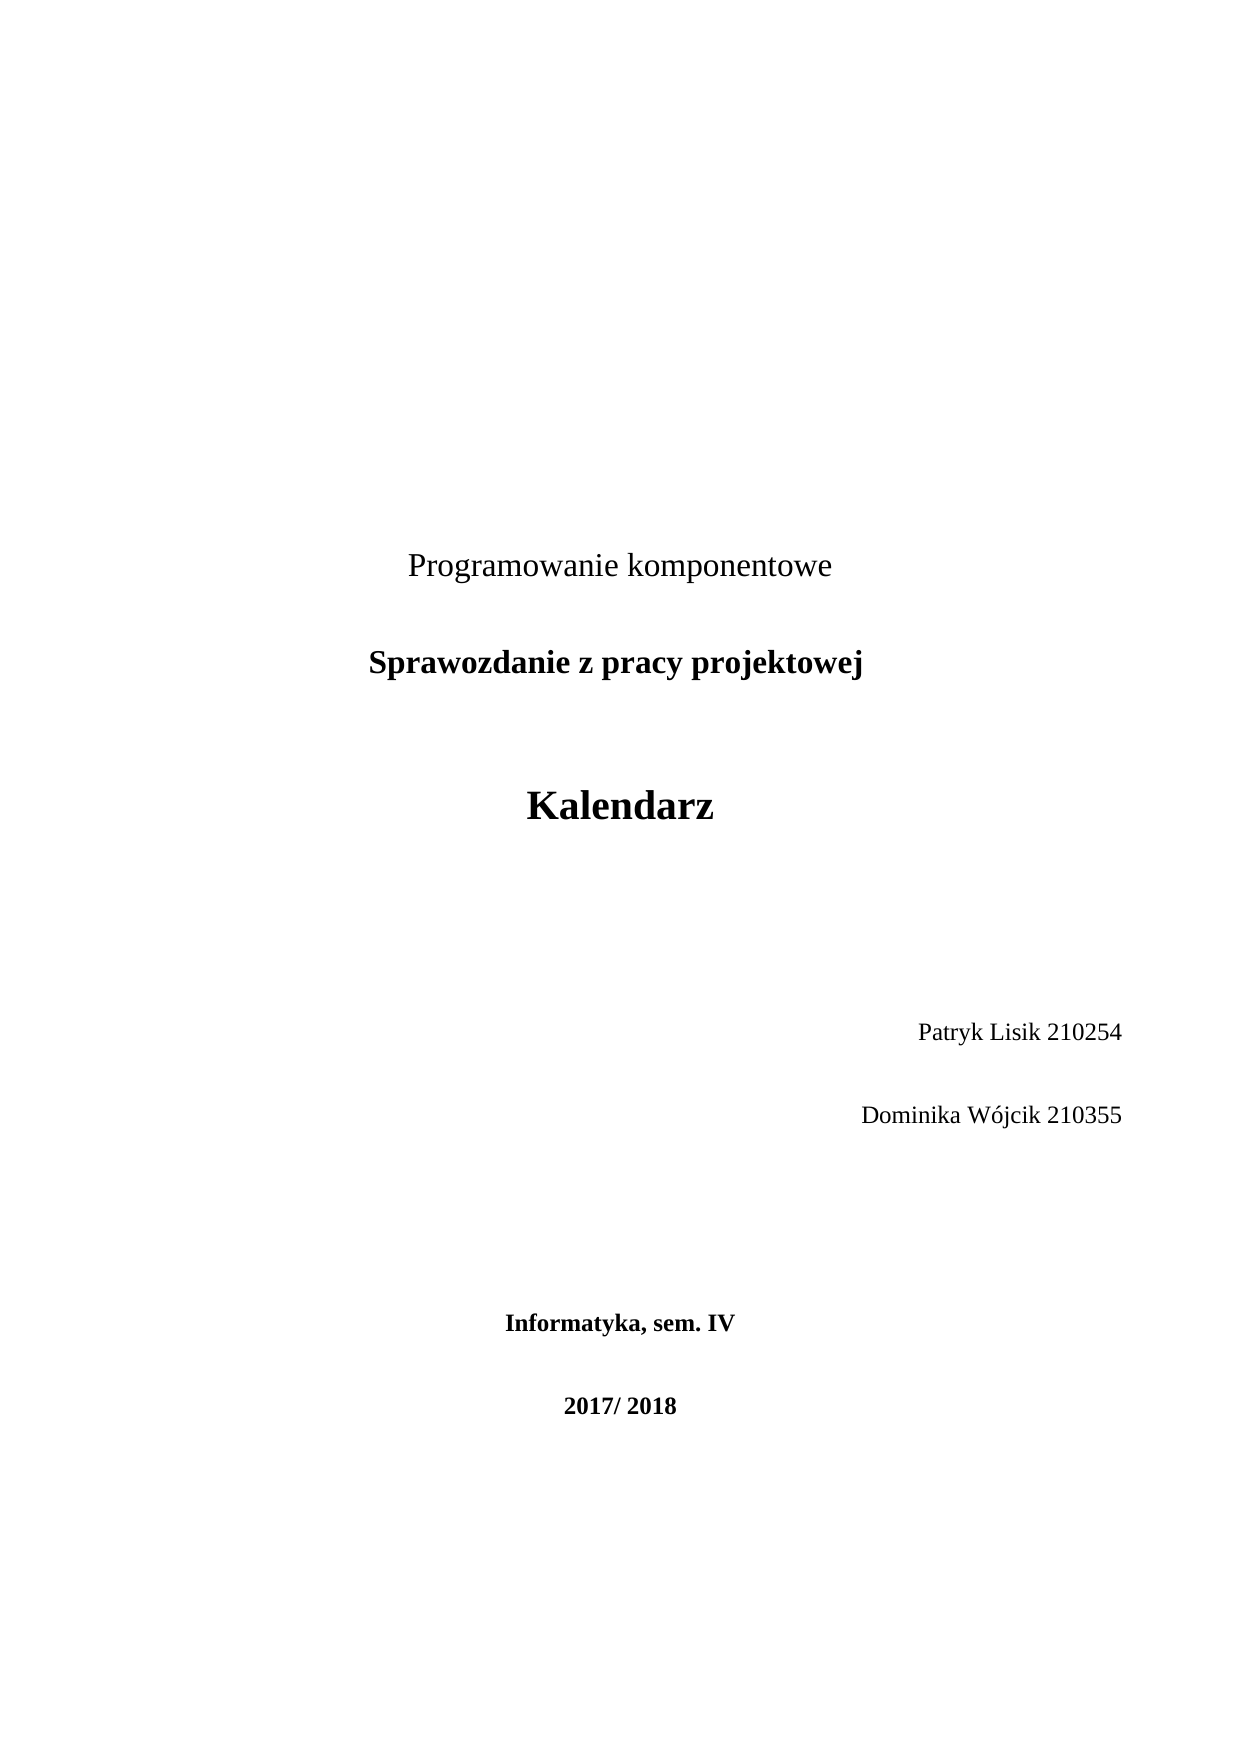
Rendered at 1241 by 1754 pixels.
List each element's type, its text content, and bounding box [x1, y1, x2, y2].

text Patryk Lisik 210254 [118, 1018, 1122, 1046]
text Informatyka, sem. IV [118, 1309, 1122, 1337]
text Sprawozdanie z pracy projektowej [118, 644, 1122, 681]
text 2017/ 2018 [118, 1392, 1122, 1420]
text Kalendarz [118, 782, 1122, 829]
text Dominika Wójcik 210355 [118, 1101, 1122, 1129]
text Programowanie komponentowe [118, 547, 1122, 584]
